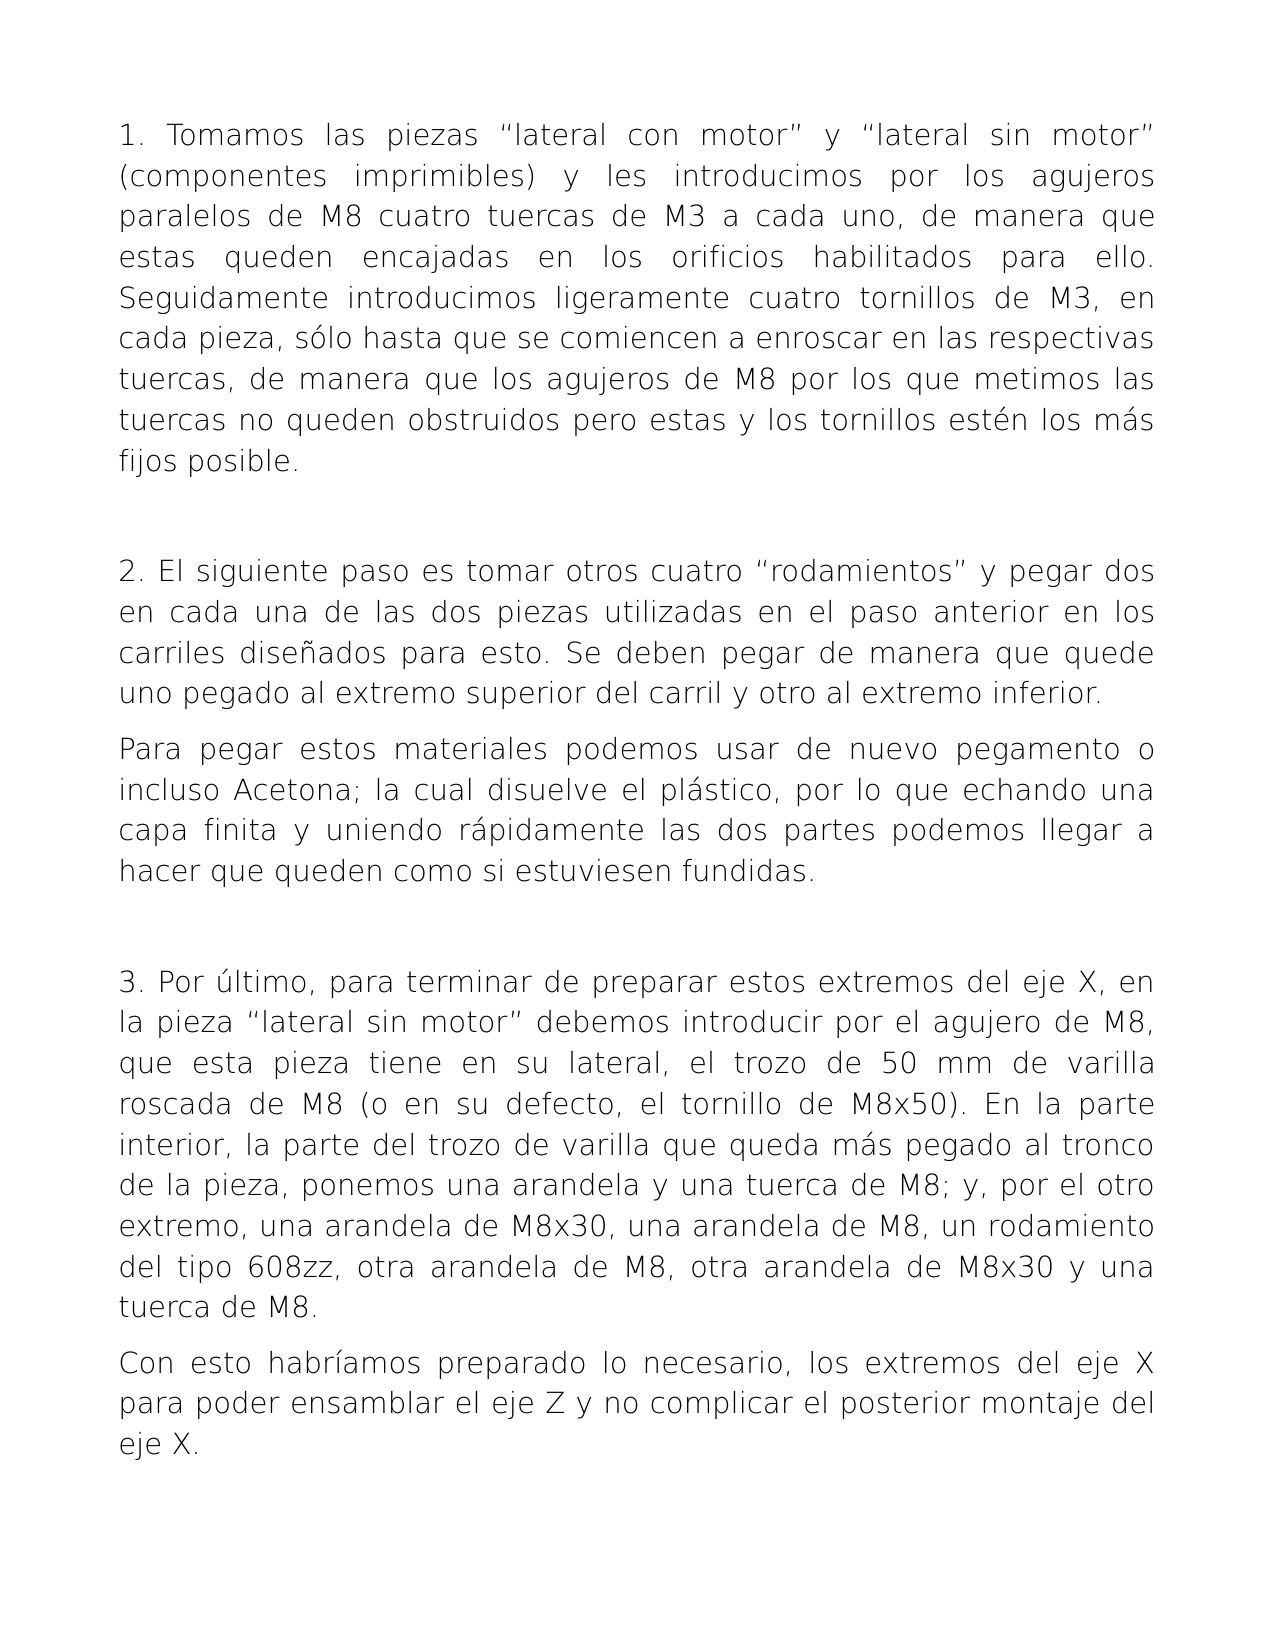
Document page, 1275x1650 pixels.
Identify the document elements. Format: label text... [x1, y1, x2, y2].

text 2. El siguiente paso es tomar otros cuatro “rodamientos” y pegar dos en cada una de las dos piezas utilizadas en el paso anterior en los carriles diseñados para esto. Se deben pegar de manera que quede uno pegado al extremo superior del carril y otro al extremo inferior. [118, 554, 1157, 711]
text 1. Tomamos las piezas “lateral con motor” y “lateral sin motor” (componentes imprimibles) y les introducimos por los agujeros paralelos de M8 cuatro tuercas de M3 a cada uno, de manera que estas queden encajadas en los orificios habilitados para ello. Seguidamente introducimos ligeramente cuatro tornillos de M3, en cada pieza, sólo hasta que se comiencen a enroscar en las respectivas tuercas, de manera que los agujeros de M8 por los que metimos las tuercas no queden obstruidos pero estas y los tornillos estén los más fijos posible. [118, 118, 1157, 478]
text Con esto habríamos preparado lo necesario, los extremos del eje X para poder ensamblar el eje Z y no complicar el posterior montaje del eje X. [118, 1346, 1157, 1461]
text 3. Por último, para terminar de preparar estos extremos del eje X, en la pieza “lateral sin motor” debemos introducir por el agujero de M8, que esta pieza tiene en su lateral, el trozo de 50 mm de varilla roscada de M8 (o en su defecto, el tornillo de M8x50). En la parte interior, la parte del trozo de varilla que queda más pegado al tronco de la pieza, ponemos una arandela y una tuerca de M8; y, por el otro extremo, una arandela de M8x30, una arandela de M8, un rodamiento del tipo 608zz, otra arandela de M8, otra arandela de M8x30 y una tuerca de M8. [118, 965, 1157, 1325]
text Para pegar estos materiales podemos usar de nuevo pegamento o incluso Acetona; la cual disuelve el plástico, por lo que echando una capa finita y uniendo rápidamente las dos partes podemos llegar a hacer que queden como si estuviesen fundidas. [118, 732, 1157, 888]
